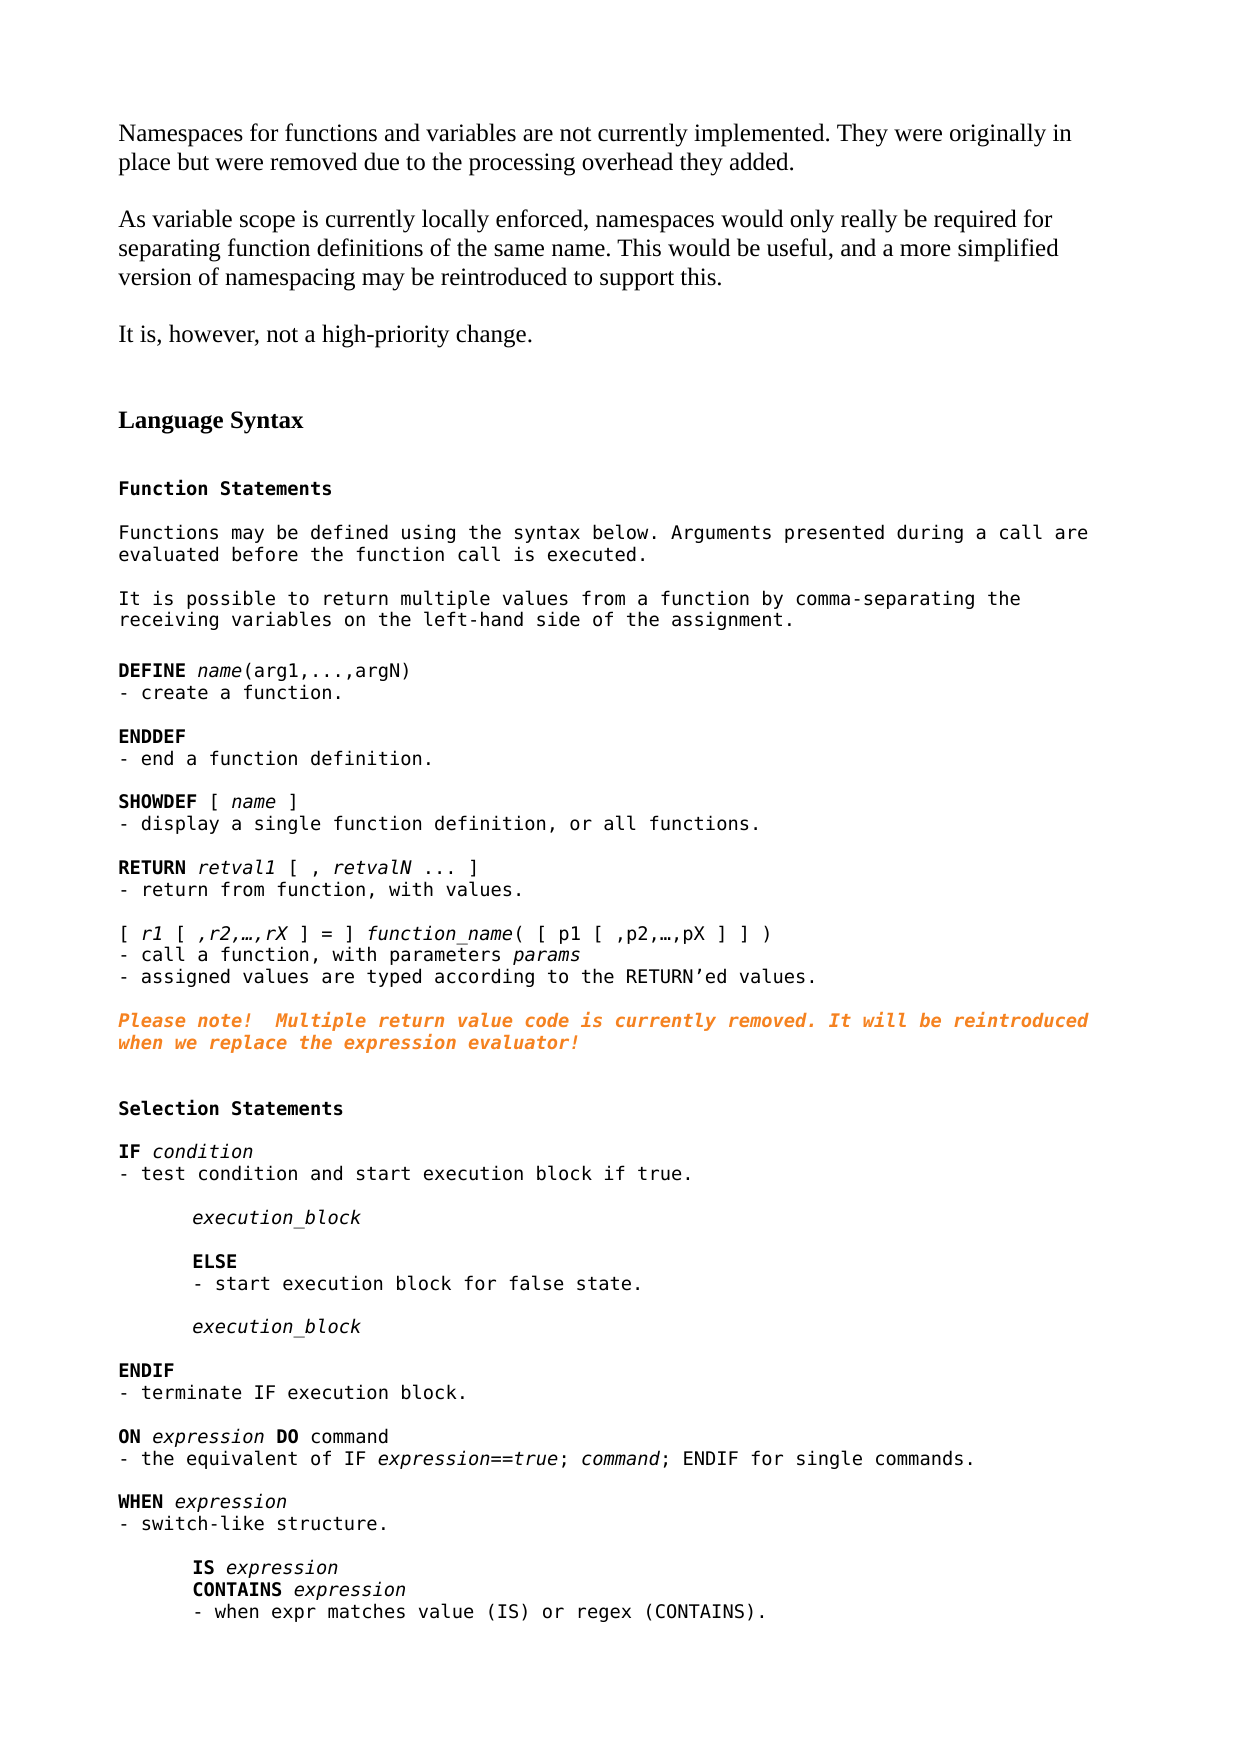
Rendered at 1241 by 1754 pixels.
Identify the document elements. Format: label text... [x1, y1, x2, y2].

text - start execution block for false state. [118, 1272, 1122, 1294]
text As variable scope is currently locally enforced, namespaces would only really be required for separating function definitions of the same name. This would be useful, and a more simplified version of namespacing may be reintroduced to support this. [118, 204, 1122, 291]
text - create a function. [118, 682, 1122, 704]
text IS expression [118, 1557, 1122, 1579]
text execution_block [118, 1316, 1122, 1338]
text [ r1 [ ,r2,…,rX ] = ] function_name( [ p1 [ ,p2,…,pX ] ] ) [118, 922, 1122, 944]
text Selection Statements [118, 1097, 1122, 1119]
text - test condition and start execution block if true. [118, 1163, 1122, 1185]
text IF condition [118, 1141, 1122, 1163]
text - assigned values are typed according to the RETURN’ed values. [118, 966, 1122, 988]
text - switch-like structure. [118, 1513, 1122, 1535]
text - call a function, with parameters params [118, 944, 1122, 966]
text - end a function definition. [118, 747, 1122, 769]
text ON expression DO command [118, 1426, 1122, 1447]
text Function Statements [118, 478, 1122, 500]
text - terminate IF execution block. [118, 1382, 1122, 1404]
text ELSE [118, 1251, 1122, 1272]
text It is possible to return multiple values from a function by comma-separating the receiving variables on the left-hand side of the assignment. [118, 587, 1122, 631]
text - return from function, with values. [118, 879, 1122, 901]
text Functions may be defined using the syntax below. Arguments presented during a call are evaluated before the function call is executed. [118, 522, 1122, 566]
text ENDDEF [118, 726, 1122, 747]
text Please note! Multiple return value code is currently removed. It will be reintroduced when we replace the expression evaluator! [118, 1010, 1122, 1054]
text CONTAINS expression [118, 1579, 1122, 1601]
text RETURN retval1 [ , retvalN ... ] [118, 857, 1122, 879]
text ENDIF [118, 1360, 1122, 1382]
text execution_block [118, 1207, 1122, 1229]
text - the equivalent of IF expression==true; command; ENDIF for single commands. [118, 1447, 1122, 1469]
text SHOWDEF [ name ] [118, 791, 1122, 813]
text Namespaces for functions and variables are not currently implemented. They were originally in place but were removed due to the processing overhead they added. [118, 118, 1122, 176]
text It is, however, not a high-priority change. [118, 319, 1122, 348]
text WHEN expression [118, 1491, 1122, 1513]
text Language Syntax [118, 406, 1122, 434]
text - when expr matches value (IS) or regex (CONTAINS). [118, 1601, 1122, 1622]
text - display a single function definition, or all functions. [118, 813, 1122, 835]
text DEFINE name(arg1,...,argN) [118, 660, 1122, 682]
